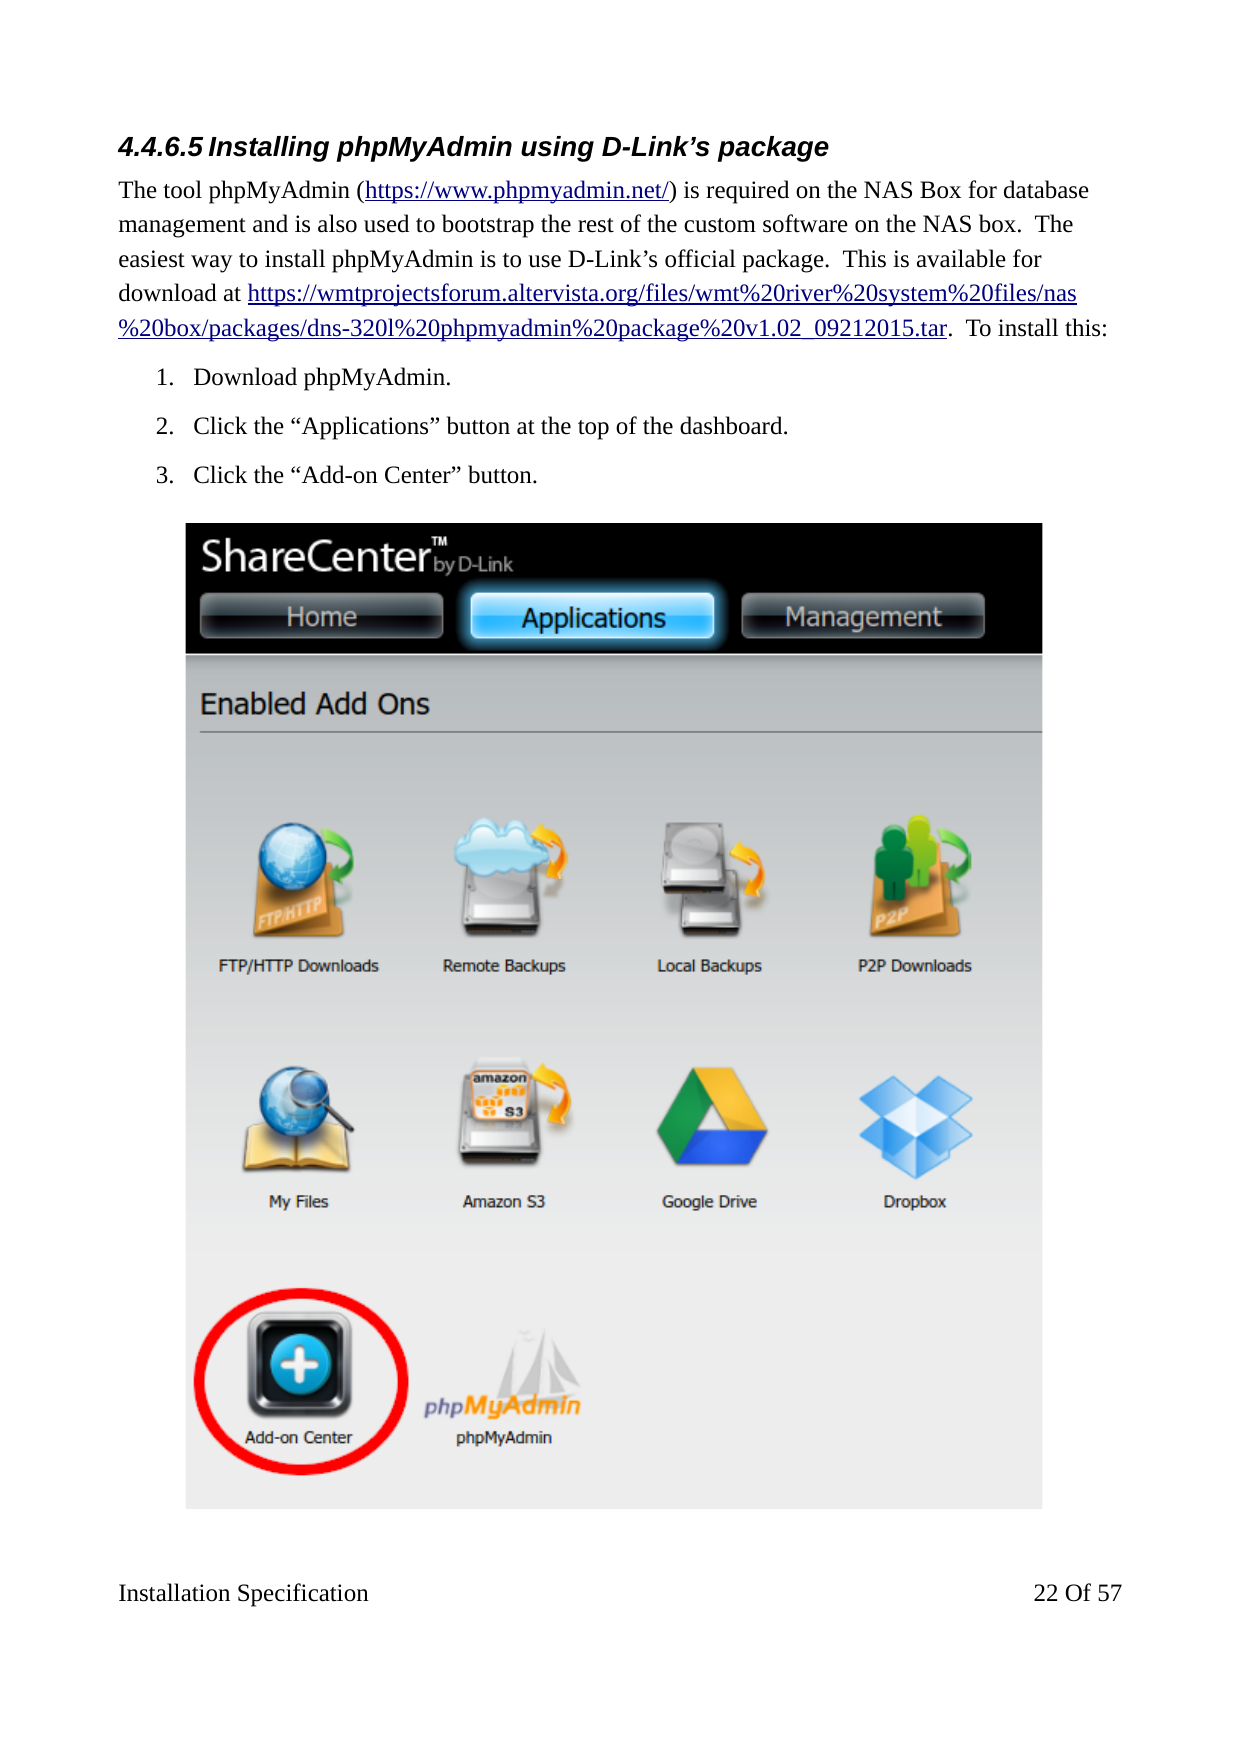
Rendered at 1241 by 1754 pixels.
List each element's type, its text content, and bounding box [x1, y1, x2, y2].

subtitle Installing phpMyAdmin using D-Link’s package [118, 131, 1122, 162]
list Download phpMyAdmin. [156, 362, 1122, 391]
list Click the “Add-on Center” button. [156, 460, 1122, 489]
list Click the “Applications” button at the top of the dashboard. [156, 411, 1122, 440]
text The tool phpMyAdmin (https://www.phpmyadmin.net/) is required on the NAS Box for database management and is also used to bootstrap the rest of the custom software on the NAS box. The easiest way to install phpMyAdmin is to use D-Link’s official package. This is available for download at https://wmtprojectsforum.altervista.org/files/wmt%20river%20system%20files/nas%20box/packages/dns-320l%20phpmyadmin%20package%20v1.02_09212015.tar. To install this: [118, 175, 1122, 342]
picture [185, 523, 1043, 1509]
